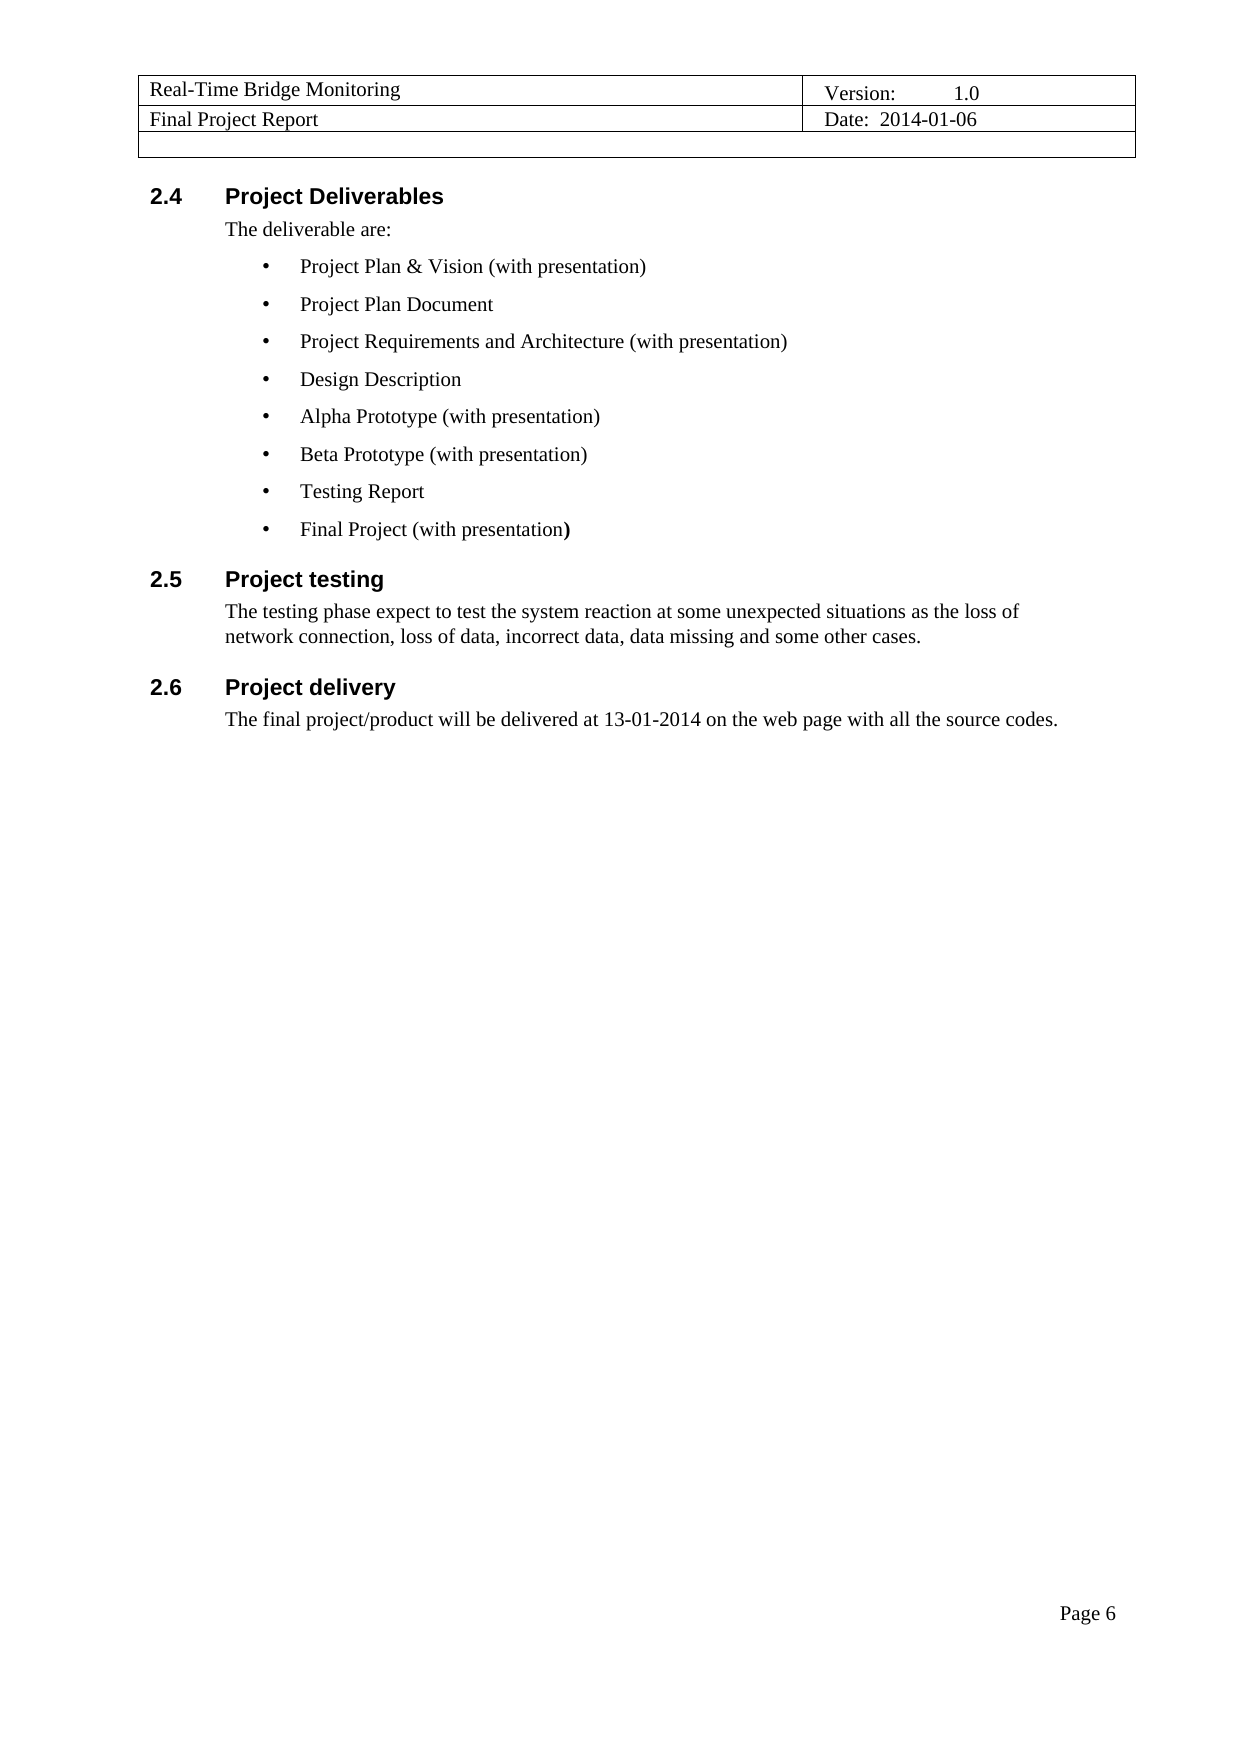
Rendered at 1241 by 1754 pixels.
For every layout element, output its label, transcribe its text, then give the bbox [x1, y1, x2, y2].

list Project Requirements and Architecture (with presentation) [262, 328, 1090, 353]
list Design Description [262, 366, 1090, 391]
list Project Plan Document [262, 291, 1090, 316]
list Beta Prototype (with presentation) [262, 441, 1090, 466]
list Alpha Prototype (with presentation) [262, 403, 1090, 428]
subtitle Project testing [150, 566, 1090, 592]
text The deliverable are: [225, 216, 1090, 241]
text The final project/product will be delivered at 13-01-2014 on the web page with all the source codes. [225, 706, 1090, 731]
list Testing Report [262, 478, 1090, 503]
subtitle Project Deliverables [150, 183, 1090, 210]
text The testing phase expect to test the system reaction at some unexpected situations as the loss of network connection, loss of data, incorrect data, data missing and some other cases. [225, 598, 1090, 648]
subtitle Project delivery [150, 673, 1090, 700]
list Project Plan & Vision (with presentation) [262, 253, 1090, 278]
list Final Project (with presentation) [262, 516, 1090, 541]
